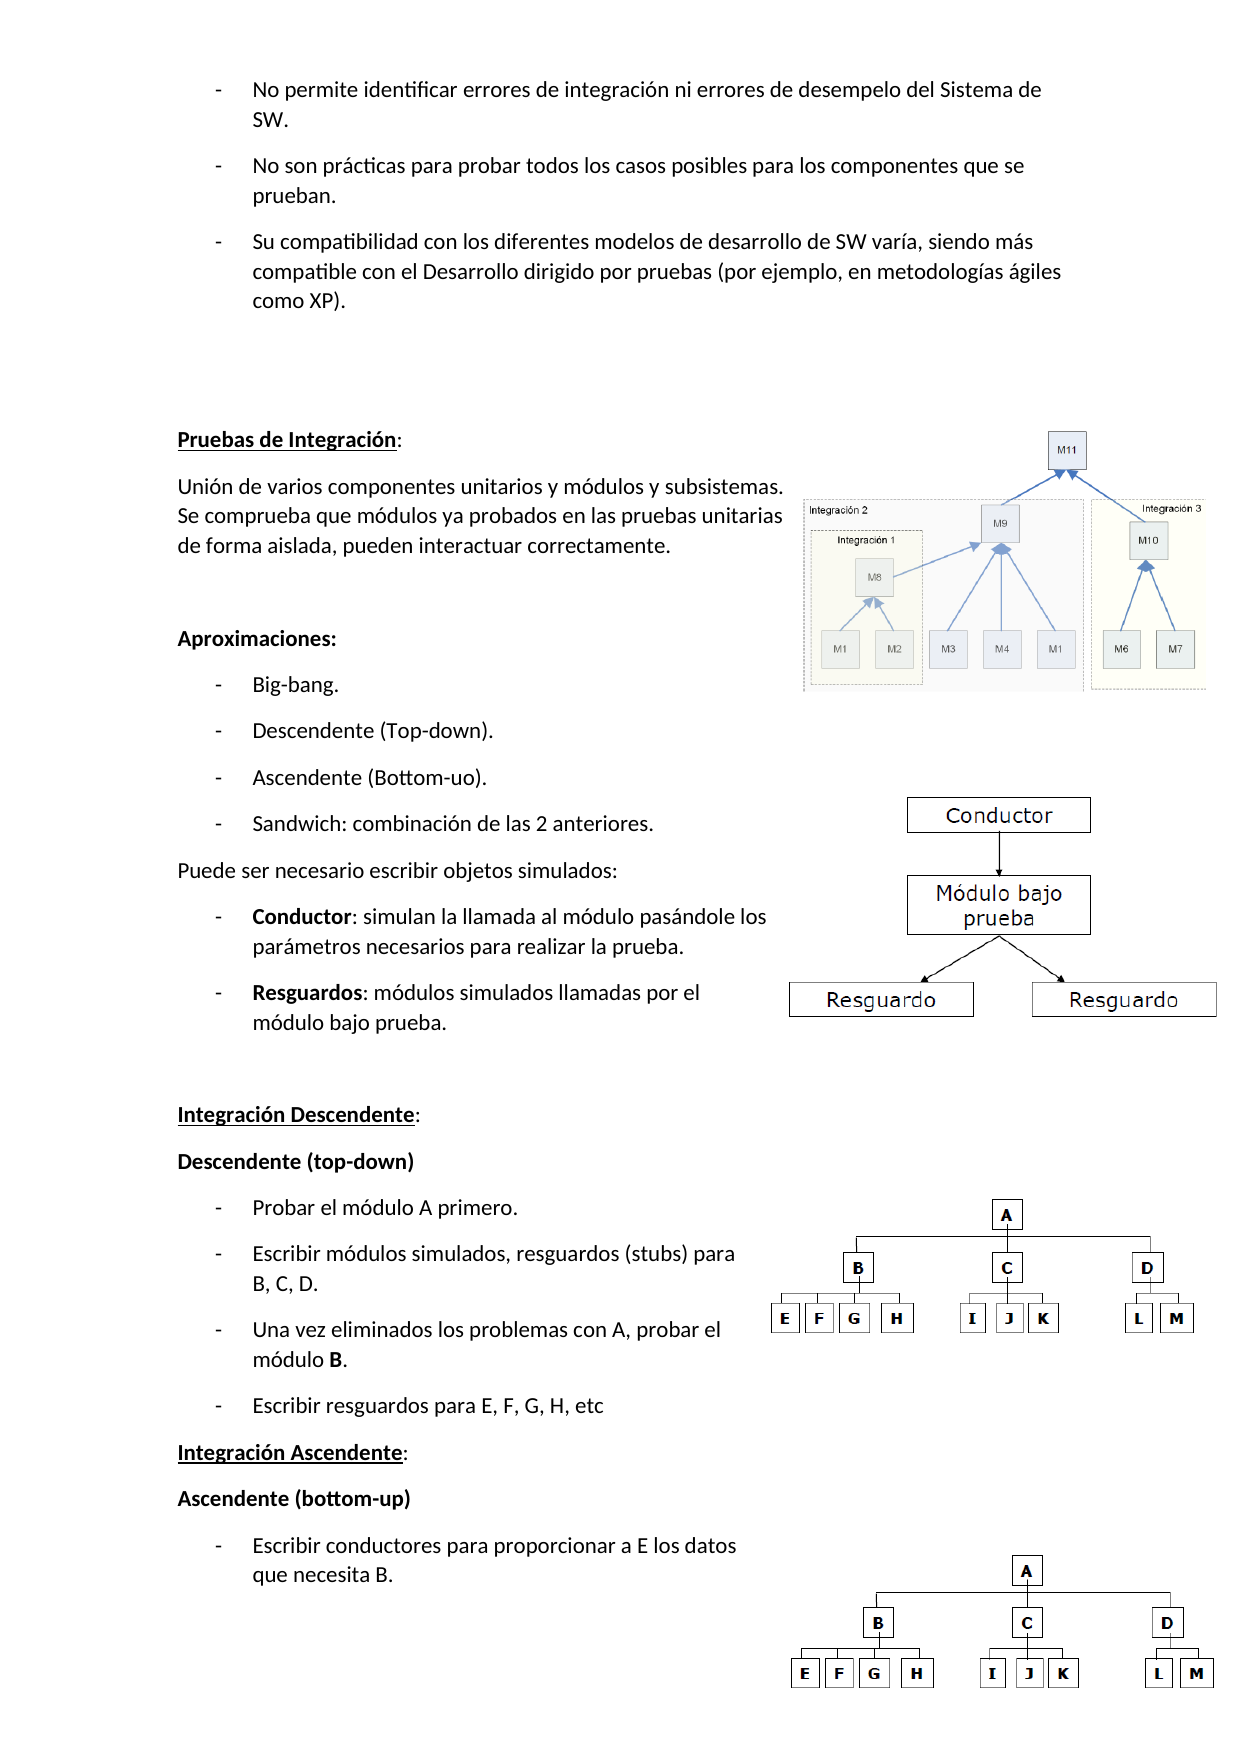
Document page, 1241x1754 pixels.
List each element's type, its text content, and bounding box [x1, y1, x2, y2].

text Aproximaciones: [177, 624, 796, 652]
text Puede ser necesario escribir objetos simulados: [177, 856, 769, 884]
list Big-bang. [215, 670, 1063, 698]
list Una vez eliminados los problemas con A, probar el módulo B. [215, 1316, 1063, 1373]
list Su compatibilidad con los diferentes modelos de desarrollo de SW varía, siendo más compatible con el Desarrollo dirigido por pruebas (por ejemplo, en metodologías ágiles como XP). [215, 227, 1063, 314]
text Integración Ascendente: [177, 1438, 1063, 1466]
list No permite identificar errores de integración ni errores de desempelo del Sistema de SW. [215, 75, 1063, 133]
text Pruebas de Integración: [177, 426, 796, 453]
list Ascendente (Bottom-uo). [215, 763, 1063, 791]
list Descendente (Top-down). [215, 717, 1063, 745]
text Integración Descendente: [177, 1101, 1063, 1128]
text Ascendente (bottom-up) [177, 1484, 1063, 1512]
list Probar el módulo A primero. [215, 1193, 753, 1221]
list Escribir módulos simulados, resguardos (stubs) para B, C, D. [215, 1239, 753, 1297]
list Escribir conductores para proporcionar a E los datos que necesita B. [215, 1531, 1063, 1588]
list Conductor: simulan la llamada al módulo pasándole los parámetros necesarios para realizar la prueba. [215, 902, 769, 960]
list Resguardos: módulos simulados llamadas por el módulo bajo prueba. [215, 978, 1063, 1036]
text Descendente (top-down) [177, 1147, 1063, 1175]
text Unión de varios componentes unitarios y módulos y subsistemas. Se comprueba que módulos ya probados en las pruebas unitarias de forma aislada, pueden interactuar correctamente. [177, 472, 796, 559]
list Sandwich: combinación de las 2 anteriores. [215, 809, 769, 837]
list Escribir resguardos para E, F, G, H, etc [215, 1392, 1063, 1420]
list No son prácticas para probar todos los casos posibles para los componentes que se prueban. [215, 151, 1063, 209]
